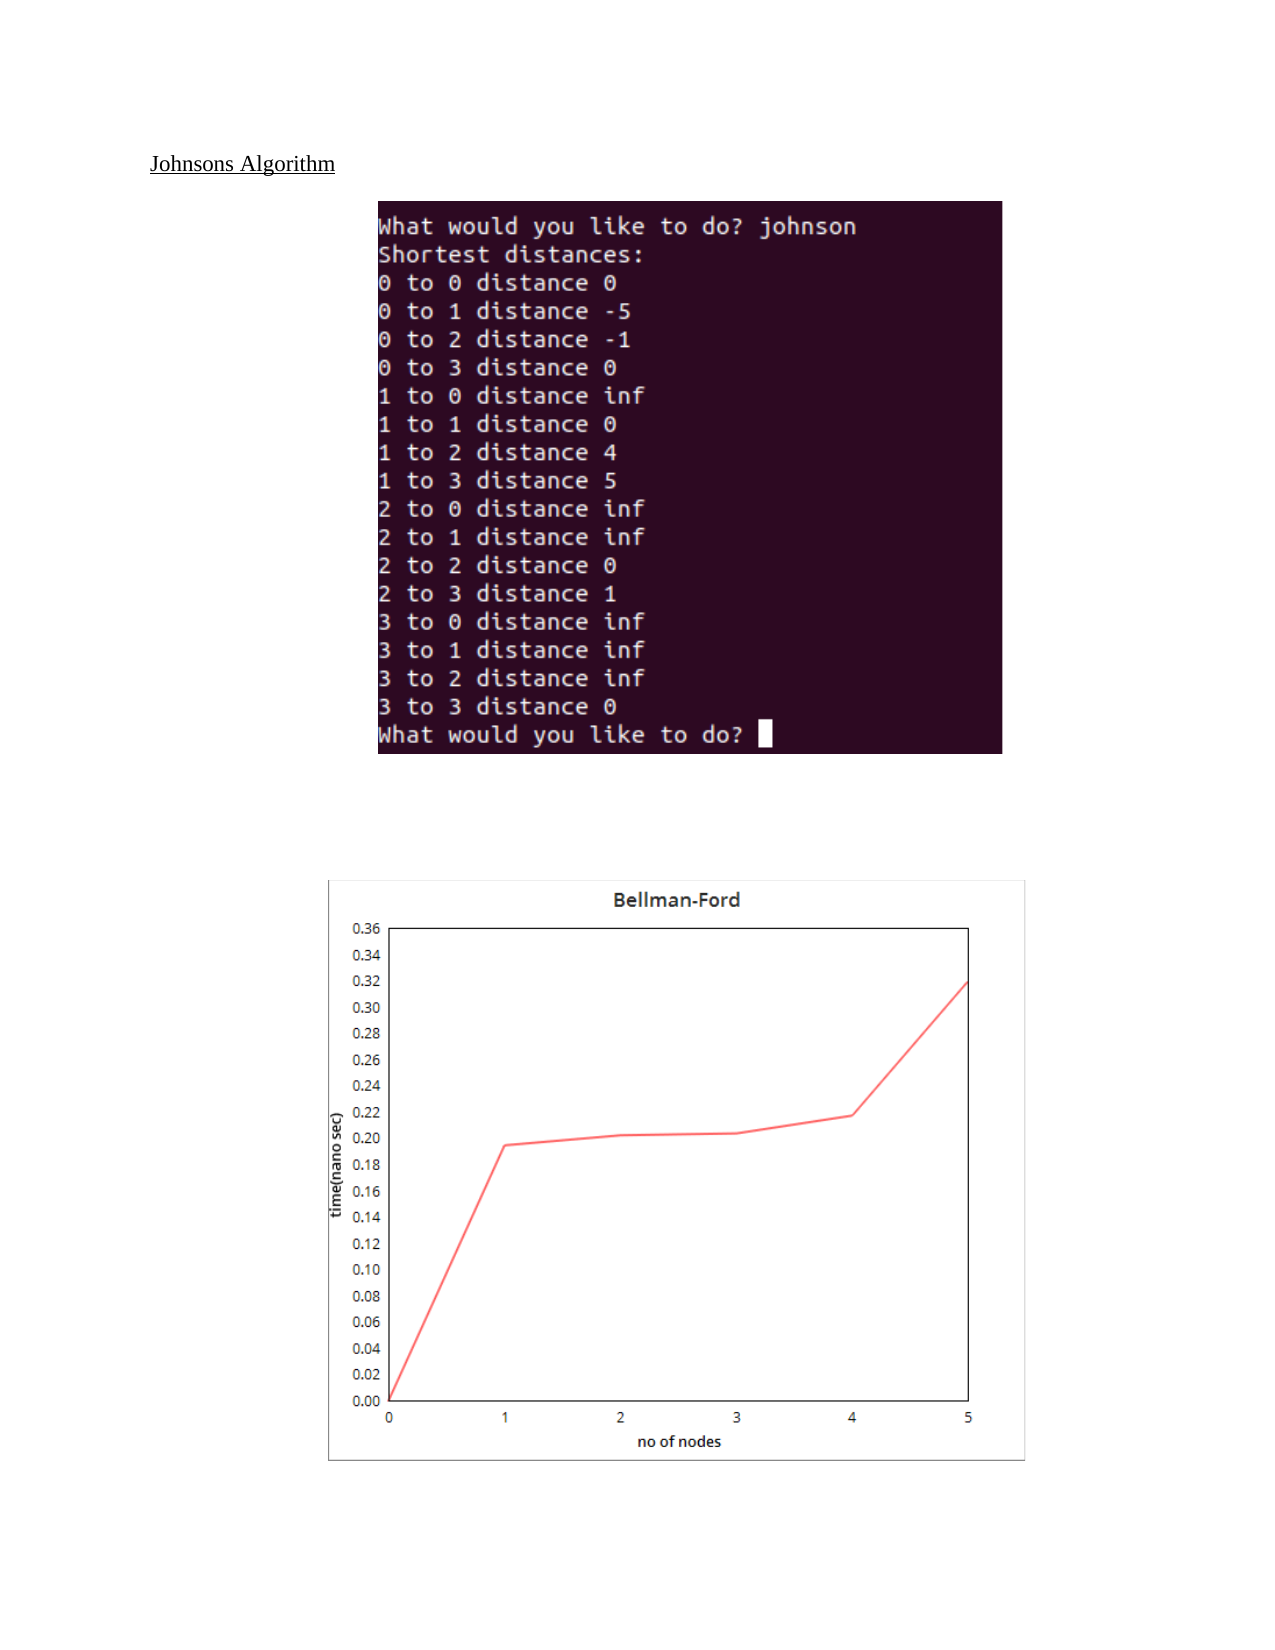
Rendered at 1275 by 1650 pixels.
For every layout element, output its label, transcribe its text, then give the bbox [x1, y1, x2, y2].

picture [328, 880, 1025, 1461]
picture [378, 201, 1003, 754]
text Johnsons Algorithm [150, 150, 1125, 176]
